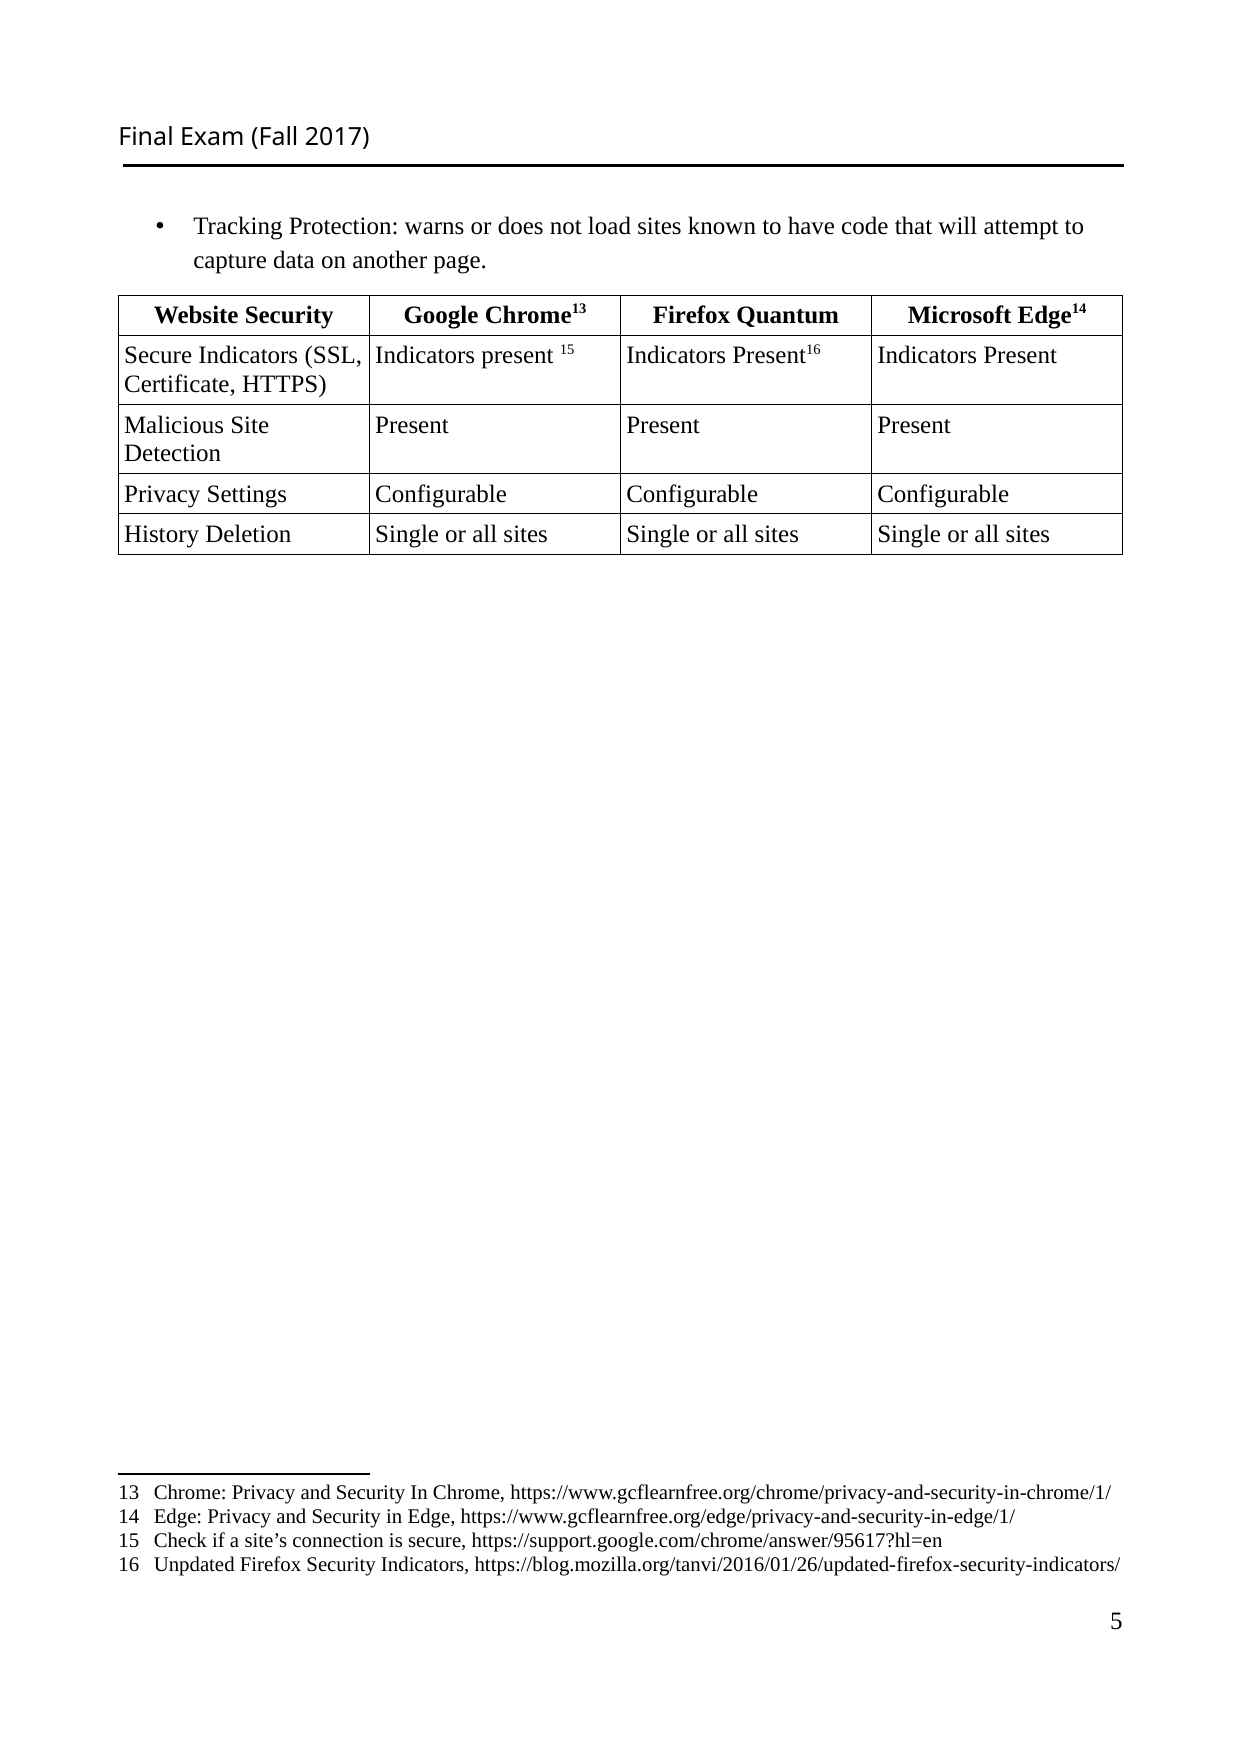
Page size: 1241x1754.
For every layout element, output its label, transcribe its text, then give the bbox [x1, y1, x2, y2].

table_cell History Deletion [119, 514, 369, 553]
table_header Website Security [119, 296, 369, 335]
table_cell Indicators Present [872, 336, 1122, 404]
table_cell Single or all sites [621, 514, 871, 553]
table_cell Secure Indicators (SSL, Certificate, HTTPS) [119, 336, 369, 404]
table_header Firefox Quantum [621, 296, 871, 335]
table_header Google Chrome [370, 296, 620, 335]
table_cell Configurable [621, 474, 871, 513]
list Tracking Protection: warns or does not load sites known to have code that will attempt to capture data on another page. [156, 211, 1122, 274]
table_cell Configurable [872, 474, 1122, 513]
table_cell Present [872, 405, 1122, 473]
table_cell Present [621, 405, 871, 473]
table_header Microsoft Edge [872, 296, 1122, 335]
table_cell Configurable [370, 474, 620, 513]
table_cell Indicators Present [621, 336, 871, 404]
table_cell Malicious Site Detection [119, 405, 369, 473]
table_cell Indicators present [370, 336, 620, 404]
table_cell Present [370, 405, 620, 473]
table_cell Privacy Settings [119, 474, 369, 513]
table_cell Single or all sites [872, 514, 1122, 553]
table_cell Single or all sites [370, 514, 620, 553]
